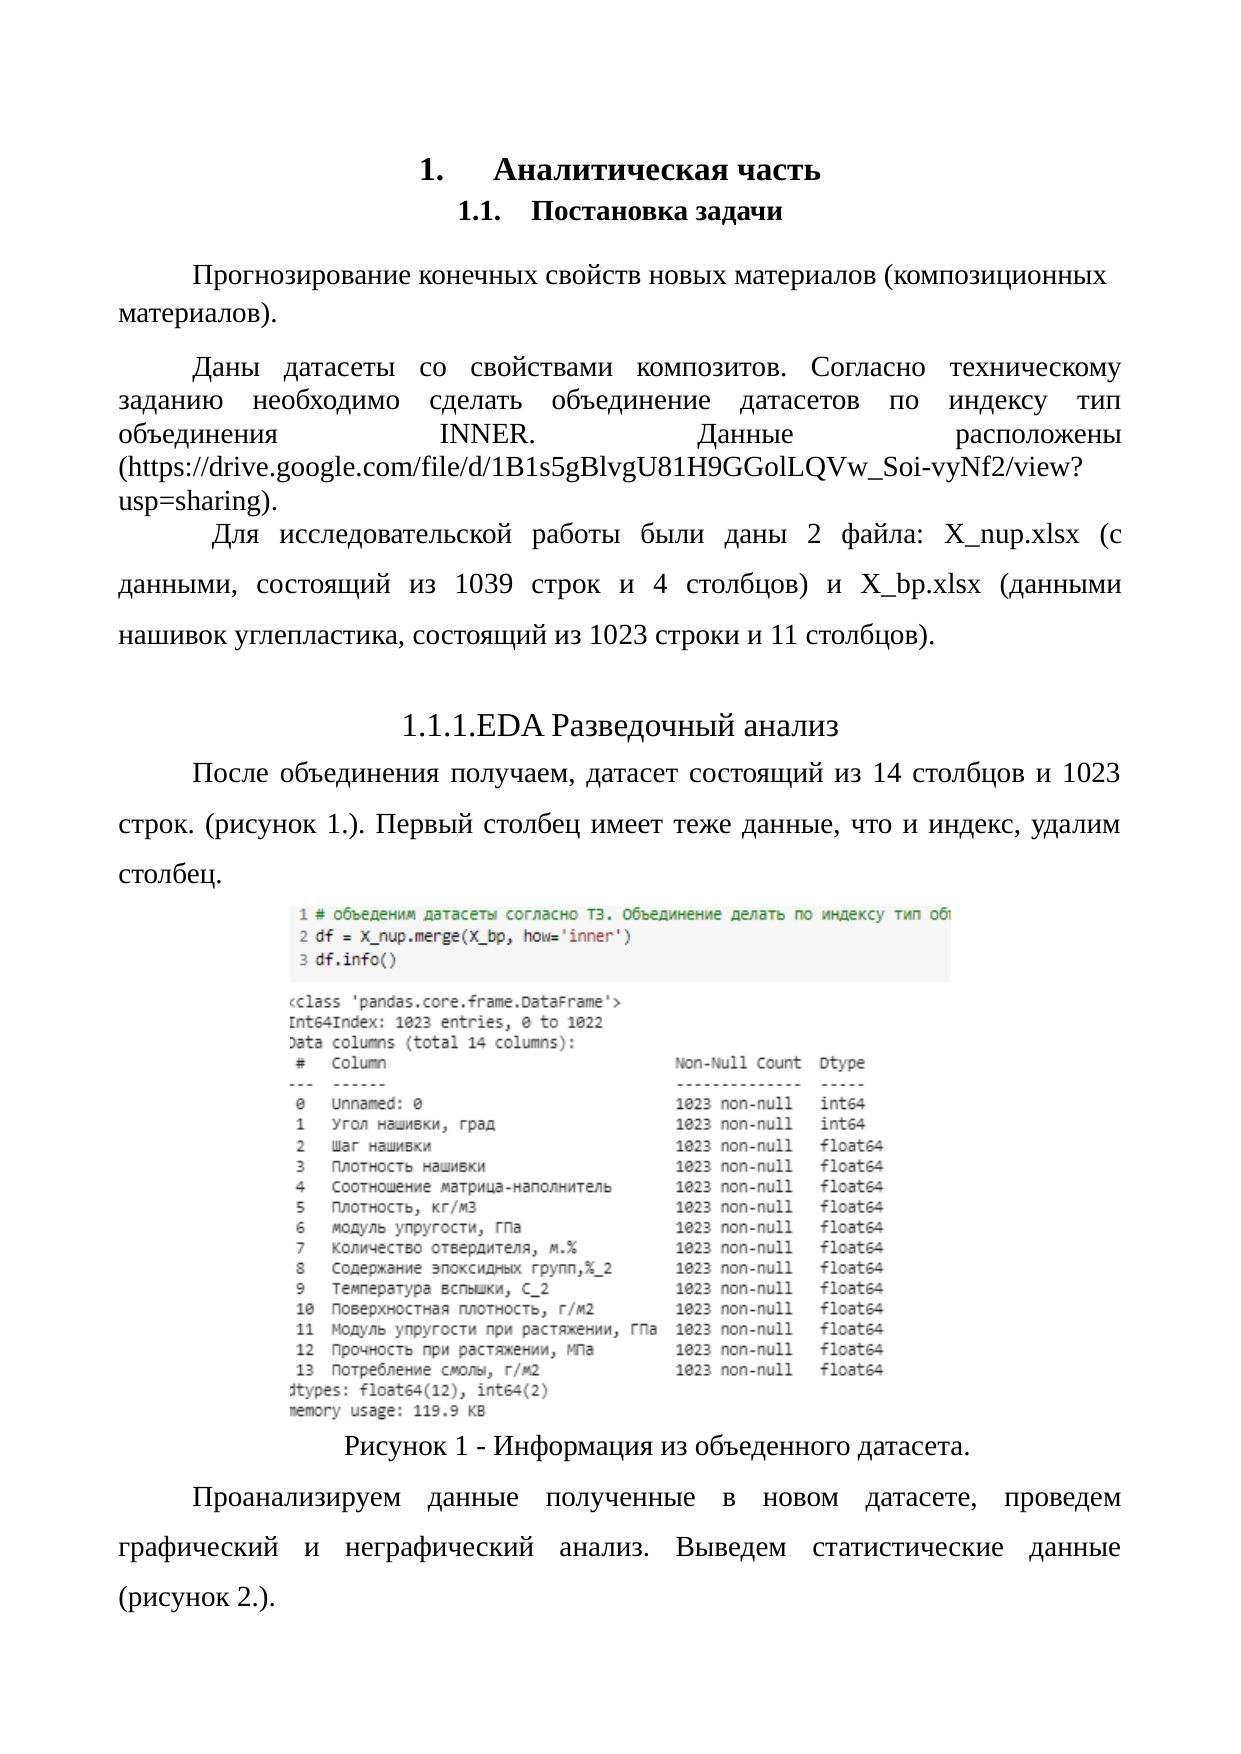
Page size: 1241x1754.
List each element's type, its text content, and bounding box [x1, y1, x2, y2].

text Рисунок 1 - Информация из объеденного датасета. [118, 957, 1122, 1462]
text После объединения получаем, датасет состоящий из 14 столбцов и 1023 строк. (рисунок 1.). Первый столбец имеет теже данные, что и индекс, удалим столбец. [118, 756, 1122, 890]
subtitle Аналитическая часть [118, 149, 1122, 188]
picture [289, 906, 951, 1429]
text Прогнозирование конечных свойств новых материалов (композиционных материалов). [118, 257, 1122, 329]
text Для исследовательской работы были даны 2 файла: X_nup.xlsx (с данными, состоящий из 1039 строк и 4 столбцов) и X_bp.xlsx (данными нашивок углепластика, состоящий из 1023 строки и 11 столбцов). [118, 516, 1122, 651]
text Даны датасеты со свойствами композитов. Согласно техническому заданию необходимо сделать объединение датасетов по индексу тип объединения INNER. Данные расположены (https://drive.google.com/file/d/1B1s5gBlvgU81H9GGolLQVw_Soi-vyNf2/view?usp=sharing). [118, 349, 1122, 516]
text Проанализируем данные полученные в новом датасете, проведем графический и неграфический анализ. Выведем статистические данные (рисунок 2.). [118, 1479, 1122, 1613]
subtitle 1.1.1.EDA Разведочный анализ [118, 705, 1122, 743]
subtitle Постановка задачи [118, 193, 1122, 227]
